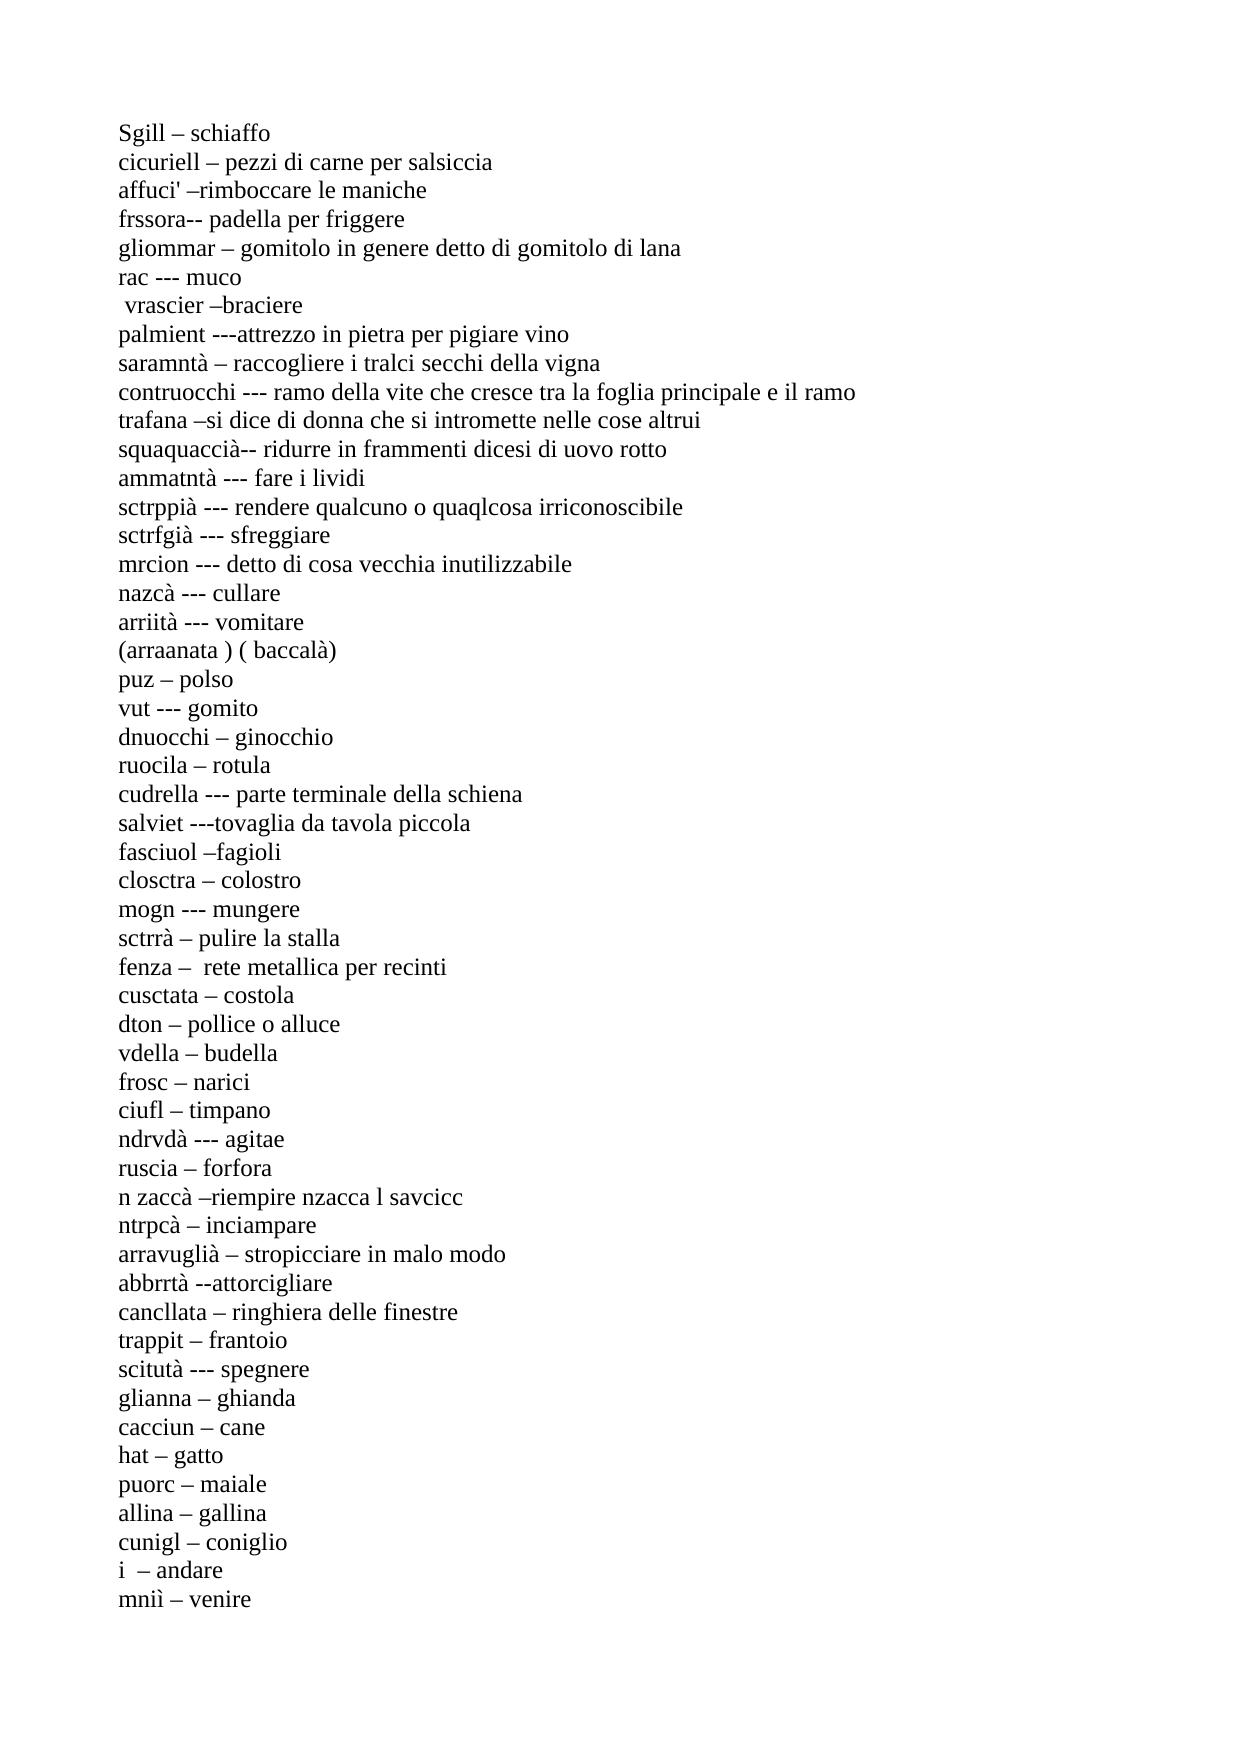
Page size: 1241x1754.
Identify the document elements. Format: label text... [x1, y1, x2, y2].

text vut --- gomito [118, 693, 1122, 722]
text glianna – ghianda [118, 1383, 1122, 1412]
text sctrfgià --- sfreggiare [118, 521, 1122, 549]
text gliommar – gomitolo in genere detto di gomitolo di lana [118, 233, 1122, 262]
text ammatntà --- fare i lividi [118, 463, 1122, 492]
text cancllata – ringhiera delle finestre [118, 1297, 1122, 1326]
text dton – pollice o alluce [118, 1009, 1122, 1038]
text i – andare [118, 1556, 1122, 1584]
text ntrpcà – inciampare [118, 1211, 1122, 1239]
text cicuriell – pezzi di carne per salsiccia [118, 147, 1122, 176]
text mrcion --- detto di cosa vecchia inutilizzabile [118, 549, 1122, 578]
text cunigl – coniglio [118, 1527, 1122, 1556]
text mniì – venire [118, 1584, 1122, 1613]
text vdella – budella [118, 1038, 1122, 1067]
text cacciun – cane [118, 1412, 1122, 1441]
text vrascier –braciere [118, 291, 1122, 319]
text Sgill – schiaffo [118, 118, 1122, 147]
text mogn --- mungere [118, 894, 1122, 923]
text nazcà --- cullare [118, 578, 1122, 607]
text puz – polso [118, 664, 1122, 693]
text ruocila – rotula [118, 751, 1122, 779]
text ndrvdà --- agitae [118, 1124, 1122, 1153]
text rac --- muco [118, 262, 1122, 291]
text cusctata – costola [118, 981, 1122, 1009]
text affuci' –rimboccare le maniche [118, 176, 1122, 204]
text ruscia – forfora [118, 1153, 1122, 1182]
text salviet ---tovaglia da tavola piccola [118, 808, 1122, 837]
text trappit – frantoio [118, 1326, 1122, 1354]
text allina – gallina [118, 1498, 1122, 1527]
text squaquaccià-- ridurre in frammenti dicesi di uovo rotto [118, 434, 1122, 463]
text scitutà --- spegnere [118, 1354, 1122, 1383]
text abbrrtà --attorcigliare [118, 1268, 1122, 1297]
text (arraanata ) ( baccalà) [118, 636, 1122, 664]
text fasciuol –fagioli [118, 837, 1122, 866]
text ciufl – timpano [118, 1096, 1122, 1124]
text trafana –si dice di donna che si intromette nelle cose altrui [118, 406, 1122, 434]
text fenza – rete metallica per recinti [118, 952, 1122, 981]
text frosc – narici [118, 1067, 1122, 1096]
text puorc – maiale [118, 1469, 1122, 1498]
text n zaccà –riempire nzacca l savcicc [118, 1182, 1122, 1211]
text saramntà – raccogliere i tralci secchi della vigna [118, 348, 1122, 377]
text sctrppià --- rendere qualcuno o quaqlcosa irriconoscibile [118, 492, 1122, 521]
text sctrrà – pulire la stalla [118, 923, 1122, 952]
text cudrella --- parte terminale della schiena [118, 779, 1122, 808]
text arriità --- vomitare [118, 607, 1122, 636]
text frssora-- padella per friggere [118, 204, 1122, 233]
text palmient ---attrezzo in pietra per pigiare vino [118, 319, 1122, 348]
text closctra – colostro [118, 866, 1122, 894]
text contruocchi --- ramo della vite che cresce tra la foglia principale e il ramo [118, 377, 1122, 406]
text arravuglià – stropicciare in malo modo [118, 1239, 1122, 1268]
text dnuocchi – ginocchio [118, 722, 1122, 751]
text hat – gatto [118, 1441, 1122, 1469]
